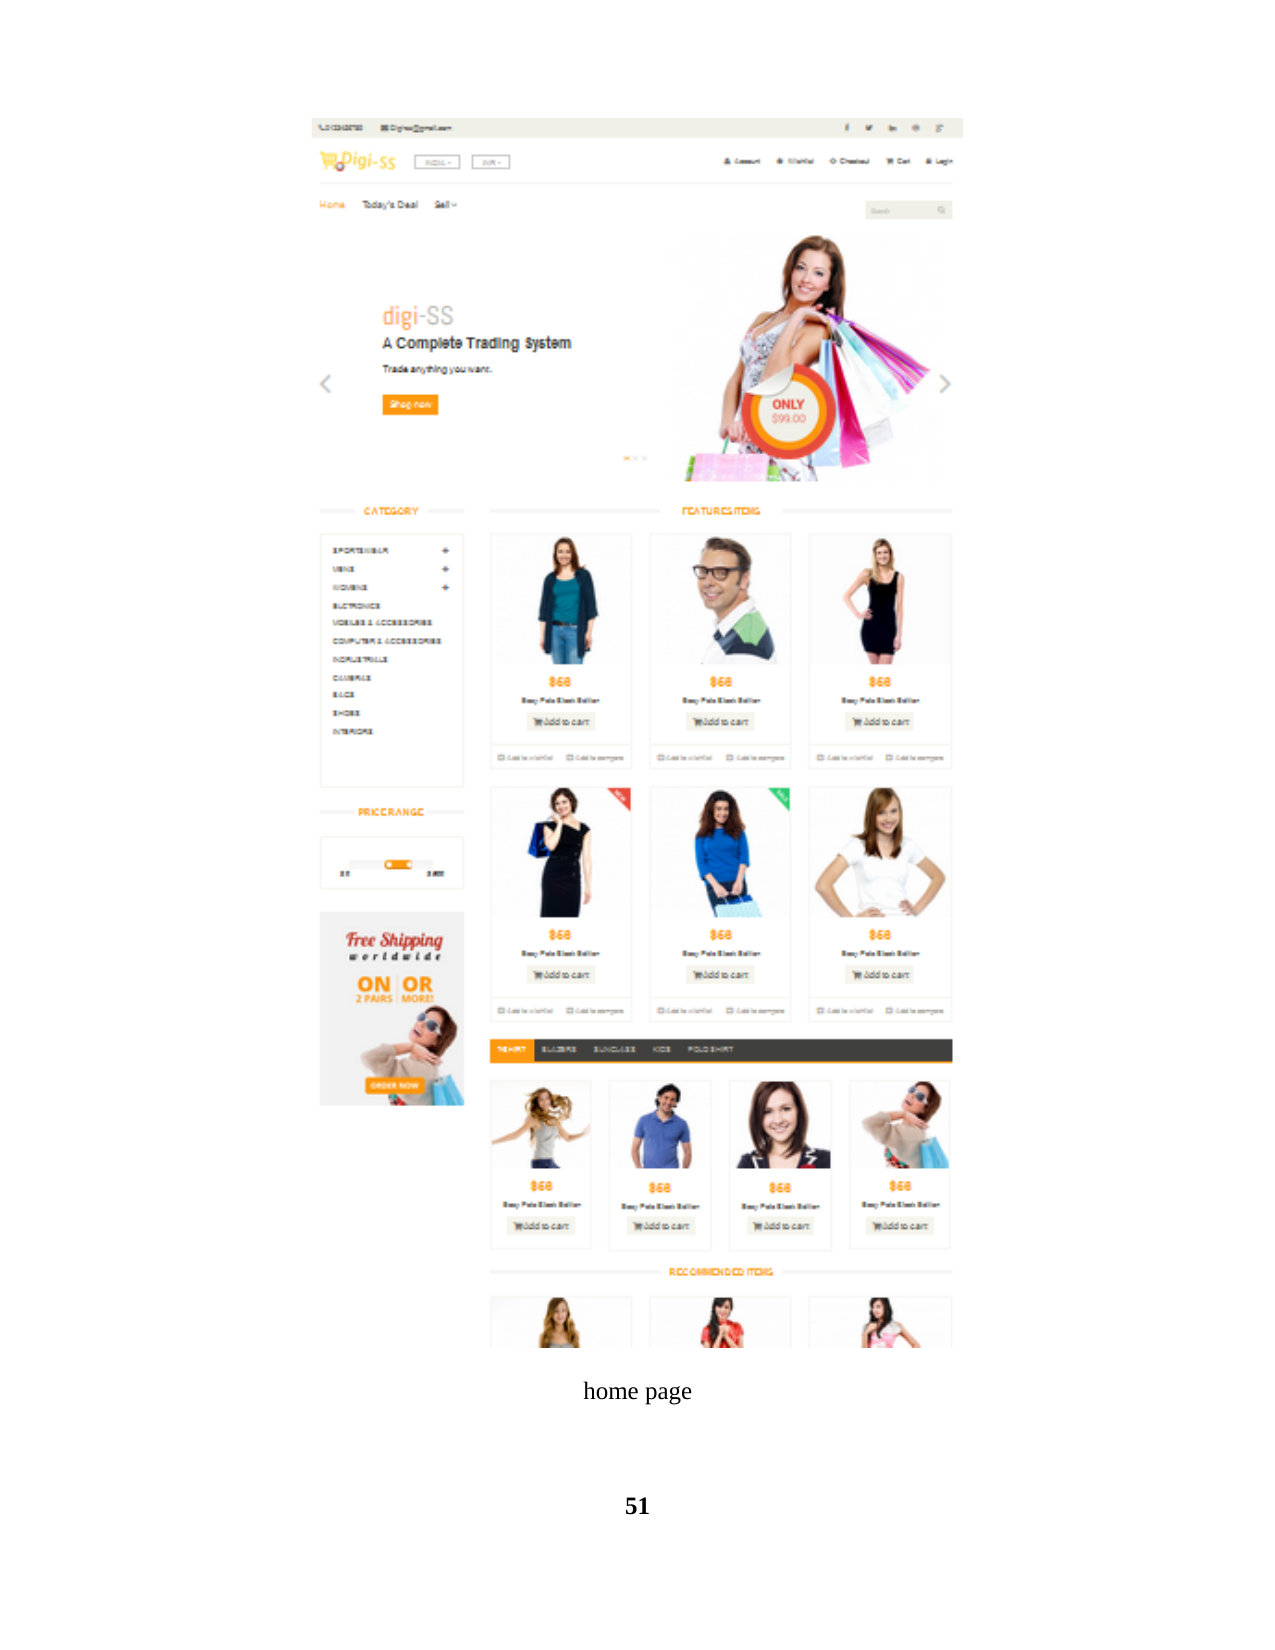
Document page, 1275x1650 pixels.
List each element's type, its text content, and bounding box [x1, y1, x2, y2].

picture [311, 118, 964, 1348]
text home page [118, 1376, 1157, 1405]
text 51 [118, 1491, 1157, 1520]
